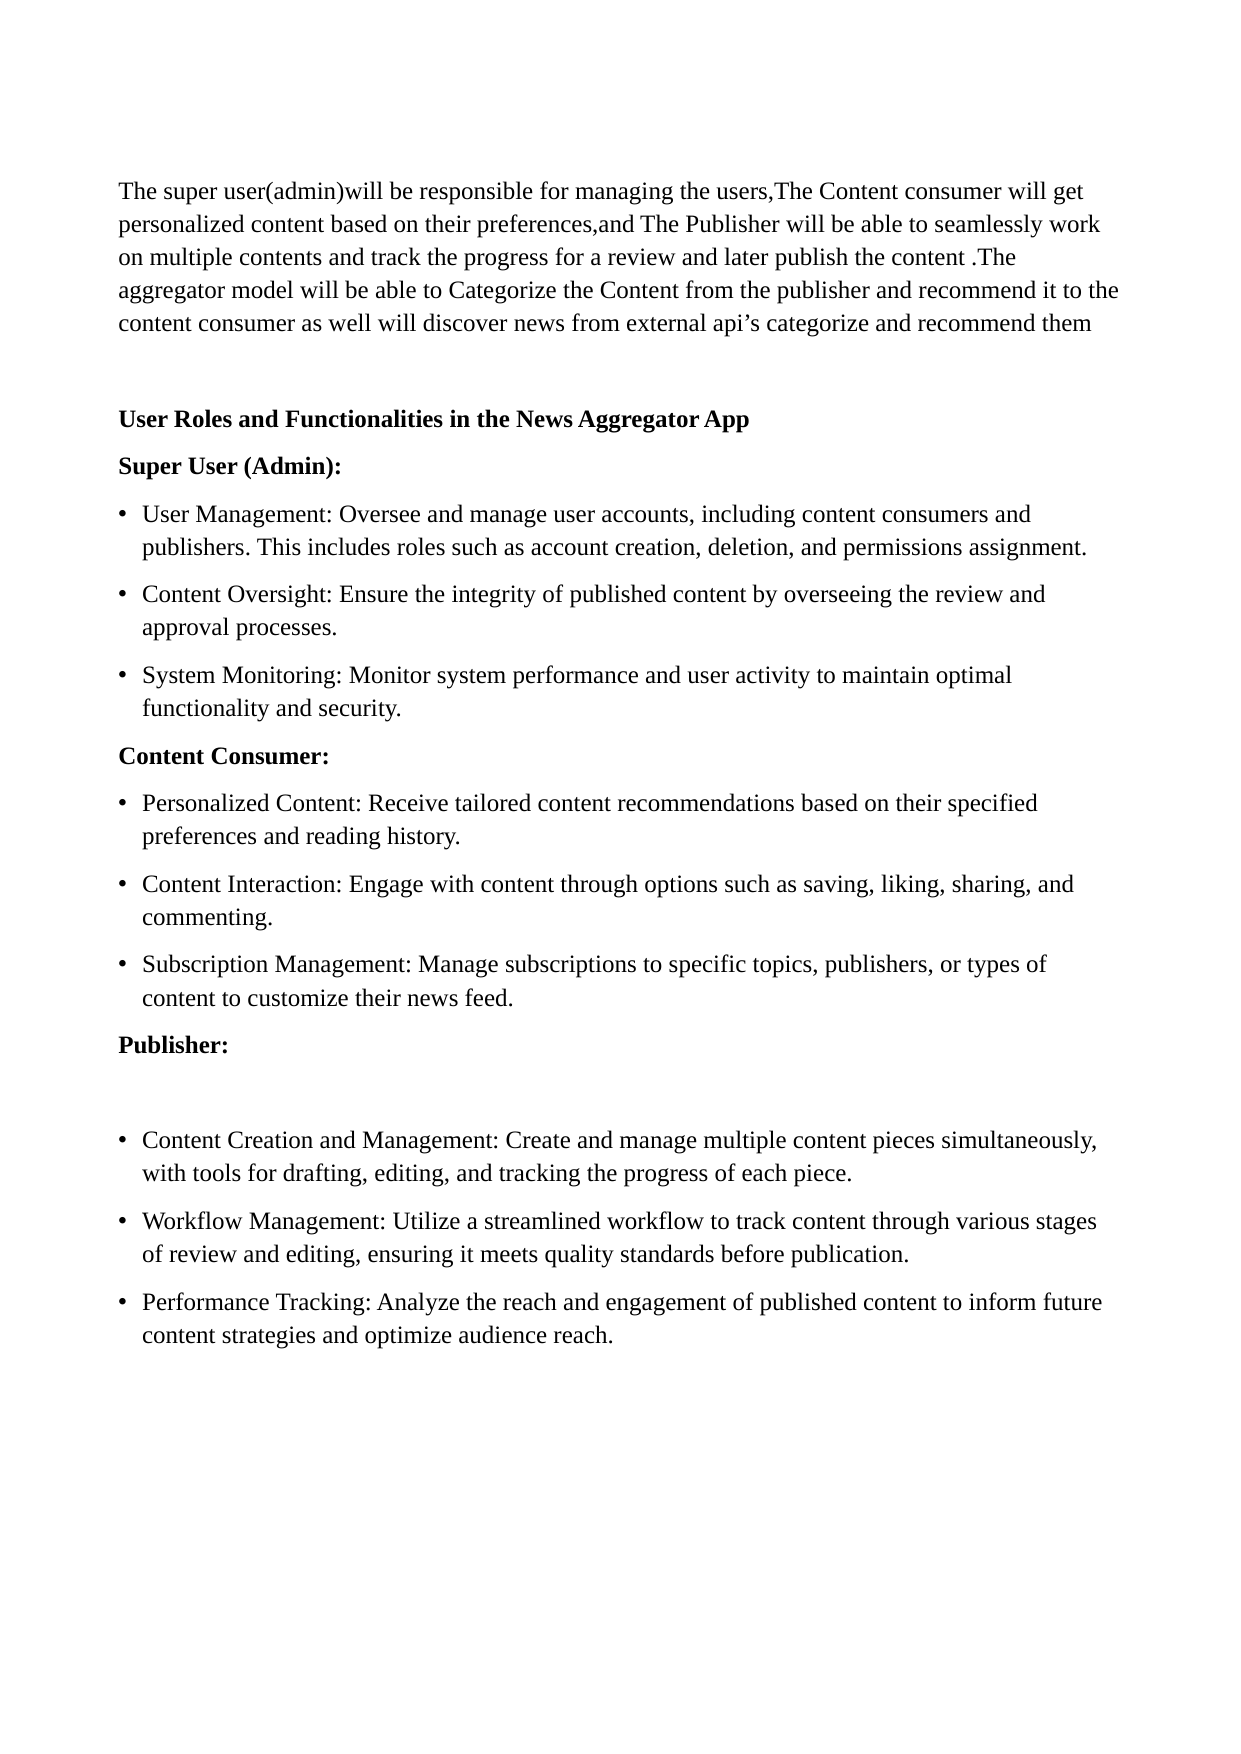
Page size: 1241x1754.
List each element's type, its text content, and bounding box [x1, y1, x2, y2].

list Workflow Management: Utilize a streamlined workflow to track content through various stages of review and editing, ensuring it meets quality standards before publication. [118, 1206, 1122, 1268]
text The super user(admin)will be responsible for managing the users,The Content consumer will get personalized content based on their preferences,and The Publisher will be able to seamlessly work on multiple contents and track the progress for a review and later publish the content .The aggregator model will be able to Categorize the Content from the publisher and recommend it to the content consumer as well will discover news from external api’s categorize and recommend them [118, 176, 1122, 337]
text Super User (Admin): [118, 451, 1122, 480]
list Content Oversight: Ensure the integrity of published content by overseeing the review and approval processes. [118, 579, 1122, 641]
list System Monitoring: Monitor system performance and user activity to maintain optimal functionality and security. [118, 660, 1122, 722]
text Publisher: [118, 1030, 1122, 1059]
list User Management: Oversee and manage user accounts, including content consumers and publishers. This includes roles such as account creation, deletion, and permissions assignment. [118, 499, 1122, 561]
list Subscription Management: Manage subscriptions to specific topics, publishers, or types of content to customize their news feed. [118, 949, 1122, 1011]
text Content Consumer: [118, 741, 1122, 769]
list Performance Tracking: Analyze the reach and engagement of published content to inform future content strategies and optimize audience reach. [118, 1287, 1122, 1348]
text User Roles and Functionalities in the News Aggregator App [118, 404, 1122, 432]
list Personalized Content: Receive tailored content recommendations based on their specified preferences and reading history. [118, 788, 1122, 850]
list Content Creation and Management: Create and manage multiple content pieces simultaneously, with tools for drafting, editing, and tracking the progress of each piece. [118, 1125, 1122, 1187]
list Content Interaction: Engage with content through options such as saving, liking, sharing, and commenting. [118, 869, 1122, 931]
